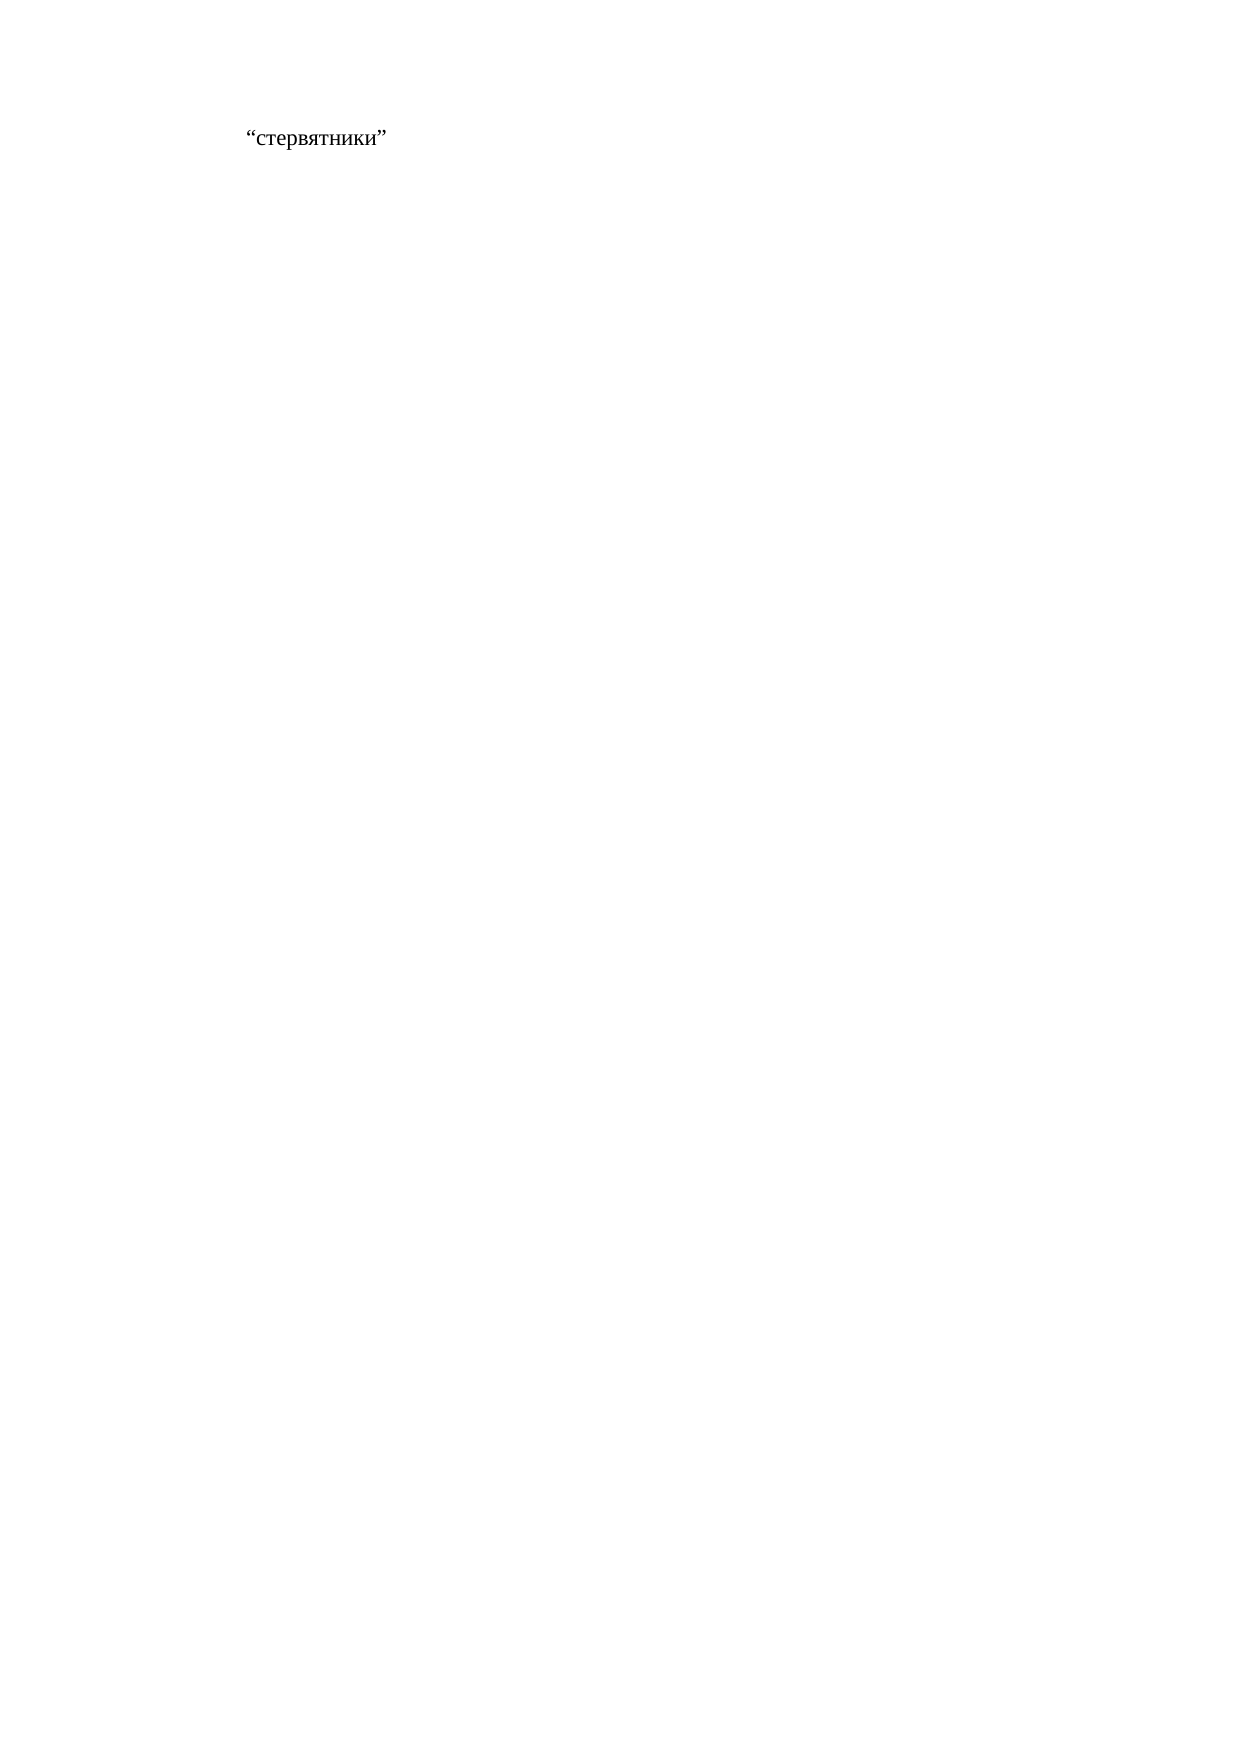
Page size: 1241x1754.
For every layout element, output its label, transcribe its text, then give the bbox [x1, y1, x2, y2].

table_cell [118, 118, 240, 156]
table_cell “стервятники” [240, 118, 596, 156]
